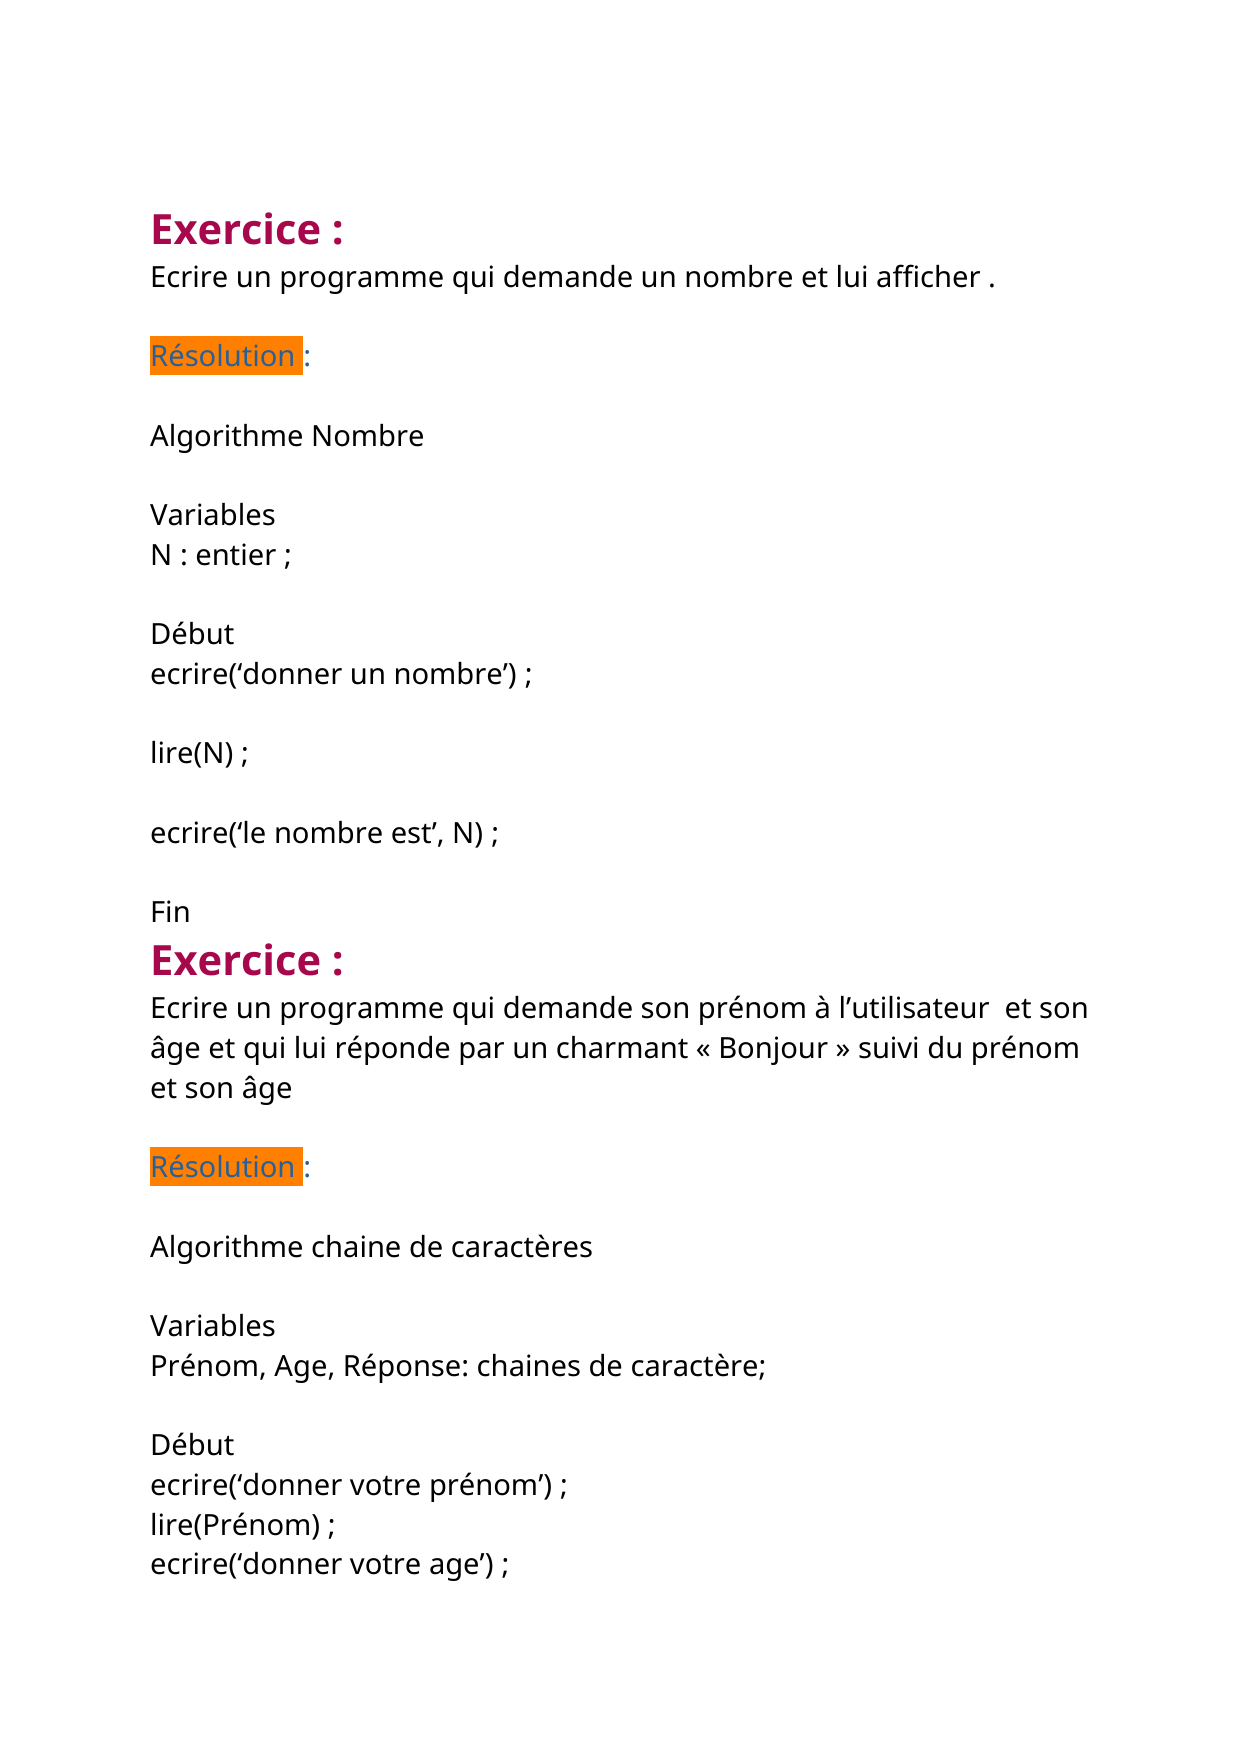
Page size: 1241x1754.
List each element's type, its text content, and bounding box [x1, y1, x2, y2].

text Début [150, 613, 1090, 653]
text ecrire(‘donner votre prénom’) ; [150, 1464, 1090, 1504]
text Résolution : [150, 336, 1090, 375]
text Fin [150, 891, 1090, 931]
text ecrire(‘donner un nombre’) ; [150, 653, 1090, 693]
text Variables [150, 494, 1090, 534]
text ecrire(‘donner votre age’) ; [150, 1543, 1090, 1583]
text Variables [150, 1305, 1090, 1345]
text Algorithme chaine de caractères [150, 1226, 1090, 1266]
text Algorithme Nombre [150, 415, 1090, 455]
text Ecrire un programme qui demande un nombre et lui afficher . [150, 256, 1090, 296]
text Début [150, 1424, 1090, 1464]
text ecrire(‘le nombre est’, N) ; [150, 812, 1090, 852]
text N : entier ; [150, 534, 1090, 574]
text Résolution : [150, 1147, 1090, 1186]
text Exercice : [150, 931, 1090, 988]
text Prénom, Age, Réponse: chaines de caractère; [150, 1345, 1090, 1385]
text Ecrire un programme qui demande son prénom à l’utilisateur et son âge et qui lui réponde par un charmant « Bonjour » suivi du prénom et son âge [150, 988, 1090, 1107]
text lire(Prénom) ; [150, 1504, 1090, 1543]
text Exercice : [150, 199, 1090, 256]
text lire(N) ; [150, 733, 1090, 772]
